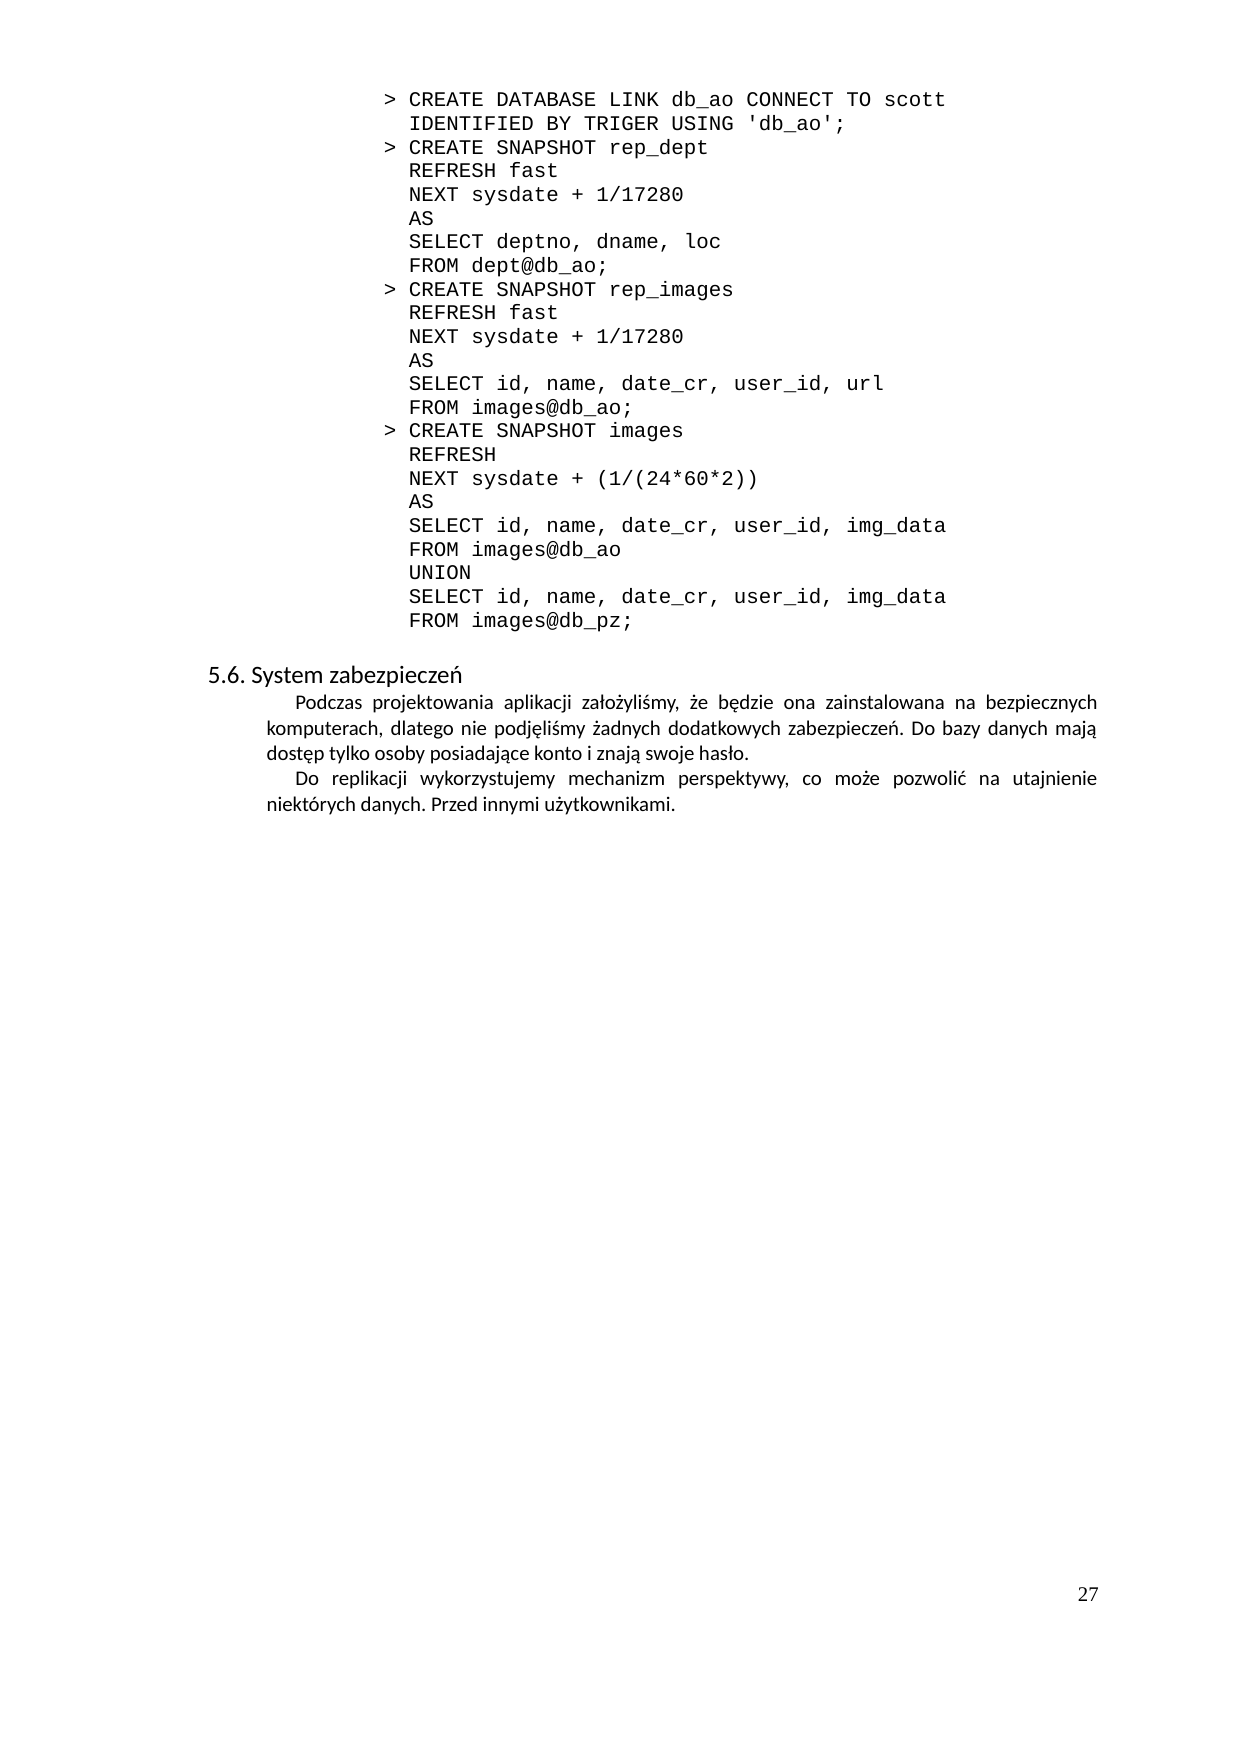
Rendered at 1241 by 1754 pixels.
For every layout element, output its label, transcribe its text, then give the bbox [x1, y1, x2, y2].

text AS [384, 491, 1098, 515]
text FROM images@db_ao [384, 539, 1098, 562]
text REFRESH fast [384, 302, 1098, 326]
text SELECT deptno, dname, loc [384, 231, 1098, 255]
text > CREATE SNAPSHOT rep_dept [384, 137, 1098, 160]
text NEXT sysdate + (1/(24*60*2)) [384, 468, 1098, 491]
text REFRESH [384, 444, 1098, 468]
text NEXT sysdate + 1/17280 [384, 184, 1098, 208]
text FROM images@db_pz; [384, 610, 1098, 633]
text Do replikacji wykorzystujemy mechanizm perspektywy, co może pozwolić na utajnienie niektórych danych. Przed innymi użytkownikami. [266, 766, 1098, 816]
text > CREATE SNAPSHOT rep_images [384, 279, 1098, 302]
text AS [384, 208, 1098, 231]
text FROM dept@db_ao; [384, 255, 1098, 279]
text Podczas projektowania aplikacji założyliśmy, że będzie ona zainstalowana na bezpiecznych komputerach, dlatego nie podjęliśmy żadnych dodatkowych zabezpieczeń. Do bazy danych mają dostęp tylko osoby posiadające konto i znają swoje hasło. [266, 689, 1098, 766]
text UNION [384, 562, 1098, 586]
text SELECT id, name, date_cr, user_id, img_data [384, 586, 1098, 610]
text > CREATE SNAPSHOT images [384, 421, 1098, 444]
text IDENTIFIED BY TRIGER USING 'db_ao'; [384, 113, 1098, 137]
text REFRESH fast [384, 160, 1098, 184]
text NEXT sysdate + 1/17280 [384, 326, 1098, 349]
text SELECT id, name, date_cr, user_id, img_data [384, 515, 1098, 539]
text AS [384, 349, 1098, 373]
subtitle 5.6. System zabezpieczeń [208, 659, 1098, 689]
text FROM images@db_ao; [384, 397, 1098, 421]
text SELECT id, name, date_cr, user_id, url [384, 373, 1098, 397]
text > CREATE DATABASE LINK db_ao CONNECT TO scott [384, 89, 1098, 113]
